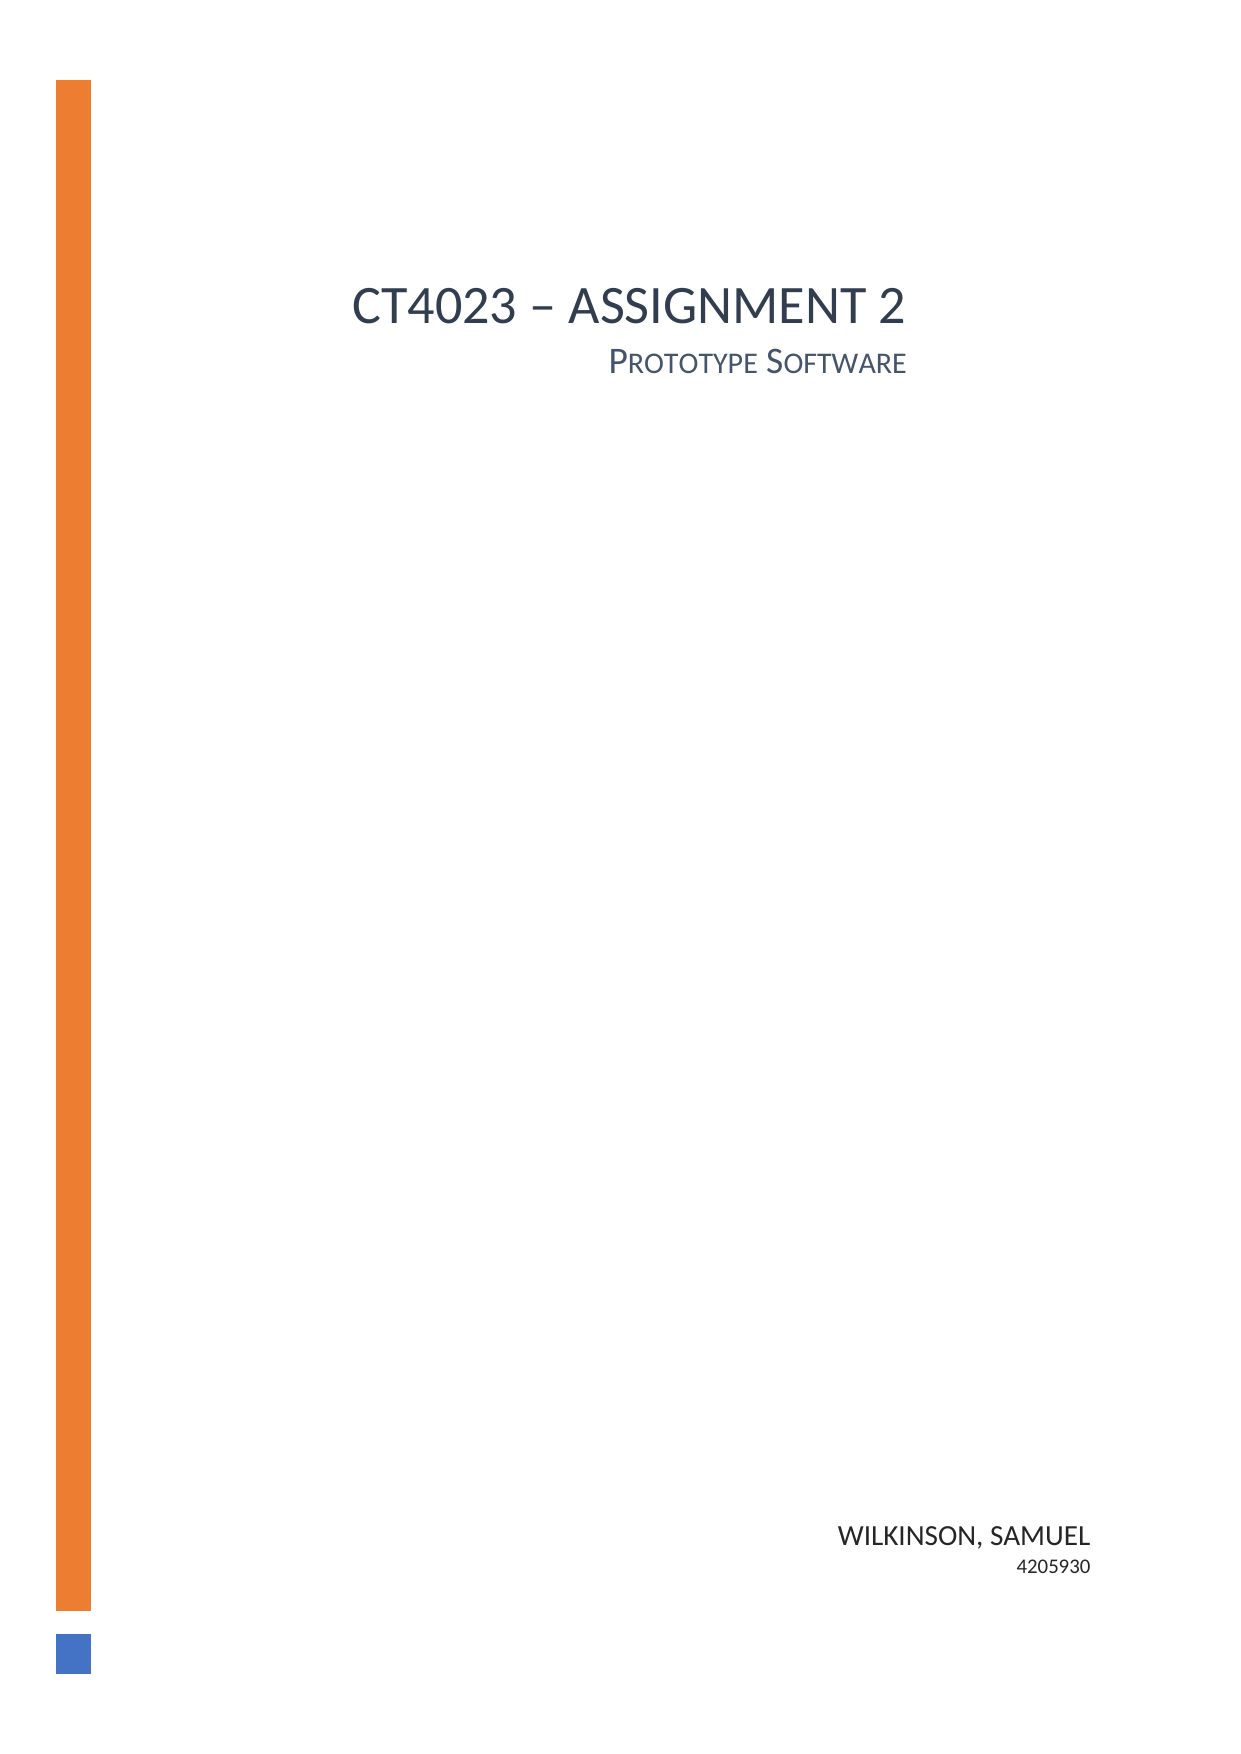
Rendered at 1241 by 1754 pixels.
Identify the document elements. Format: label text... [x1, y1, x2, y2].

text Wilkinson, Samuel [810, 1517, 1090, 1553]
text 4205930 [810, 1553, 1090, 1578]
text CT4023 – Assignment 2 [334, 271, 906, 337]
text Prototype Software [334, 337, 906, 382]
